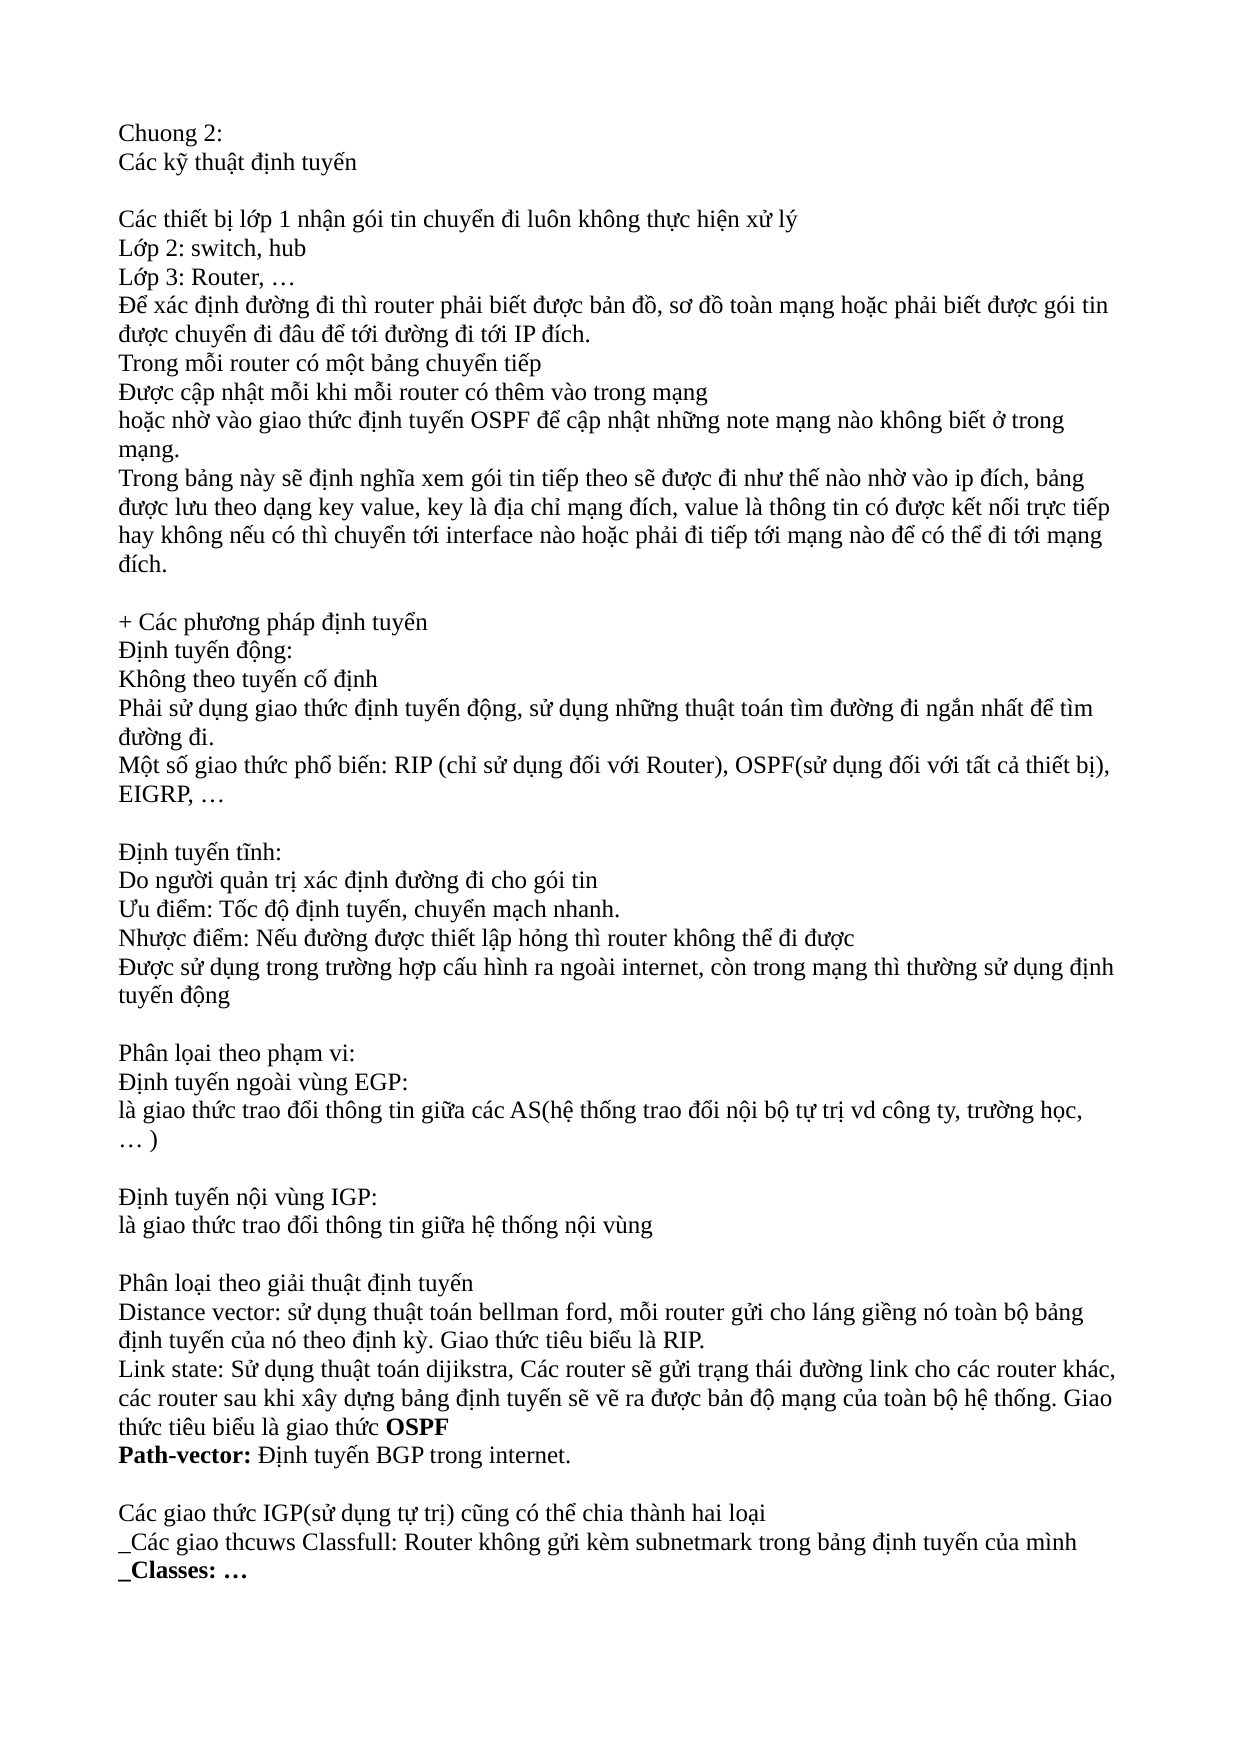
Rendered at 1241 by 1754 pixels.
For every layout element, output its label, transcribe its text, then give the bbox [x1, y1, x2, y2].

text hoặc nhờ vào giao thức định tuyến OSPF để cập nhật những note mạng nào không biết ở trong mạng. [118, 406, 1122, 463]
text Distance vector: sử dụng thuật toán bellman ford, mỗi router gửi cho láng giềng nó toàn bộ bảng định tuyến của nó theo định kỳ. Giao thức tiêu biểu là RIP. [118, 1297, 1122, 1354]
text Định tuyến ngoài vùng EGP: [118, 1067, 1122, 1096]
text Một số giao thức phổ biến: RIP (chỉ sử dụng đối với Router), OSPF(sử dụng đối với tất cả thiết bị), EIGRP, … [118, 751, 1122, 808]
text Định tuyến động: [118, 636, 1122, 664]
text Định tuyến tĩnh: [118, 837, 1122, 866]
text Nhược điểm: Nếu đường được thiết lập hỏng thì router không thể đi được [118, 923, 1122, 952]
text Định tuyến nội vùng IGP: [118, 1182, 1122, 1211]
text Phải sử dụng giao thức định tuyến động, sử dụng những thuật toán tìm đường đi ngắn nhất để tìm đường đi. [118, 693, 1122, 751]
text Không theo tuyến cố định [118, 664, 1122, 693]
text Để xác định đường đi thì router phải biết được bản đồ, sơ đồ toàn mạng hoặc phải biết được gói tin được chuyển đi đâu để tới đường đi tới IP đích. [118, 291, 1122, 348]
text Ưu điểm: Tốc độ định tuyến, chuyển mạch nhanh. [118, 894, 1122, 923]
text Các thiết bị lớp 1 nhận gói tin chuyển đi luôn không thực hiện xử lý [118, 204, 1122, 233]
text là giao thức trao đổi thông tin giữa hệ thống nội vùng [118, 1211, 1122, 1239]
text Trong bảng này sẽ định nghĩa xem gói tin tiếp theo sẽ được đi như thế nào nhờ vào ip đích, bảng được lưu theo dạng key value, key là địa chỉ mạng đích, value là thông tin có được kết nối trực tiếp hay không nếu có thì chuyển tới interface nào hoặc phải đi tiếp tới mạng nào để có thể đi tới mạng đích. [118, 463, 1122, 578]
text là giao thức trao đổi thông tin giữa các AS(hệ thống trao đổi nội bộ tự trị vd công ty, trường học, … ) [118, 1096, 1122, 1153]
text Link state: Sử dụng thuật toán dijikstra, Các router sẽ gửi trạng thái đường link cho các router khác, các router sau khi xây dựng bảng định tuyến sẽ vẽ ra được bản độ mạng của toàn bộ hệ thống. Giao thức tiêu biểu là giao thức OSPF [118, 1354, 1122, 1441]
text Được sử dụng trong trường hợp cấu hình ra ngoài internet, còn trong mạng thì thường sử dụng định tuyến động [118, 952, 1122, 1009]
text _Các giao thcuws Classfull: Router không gửi kèm subnetmark trong bảng định tuyến của mình [118, 1527, 1122, 1556]
text Phân loại theo giải thuật định tuyến [118, 1268, 1122, 1297]
text Do người quản trị xác định đường đi cho gói tin [118, 866, 1122, 894]
text Các kỹ thuật định tuyến [118, 147, 1122, 176]
text Lớp 3: Router, … [118, 262, 1122, 291]
text Phân lọai theo phạm vi: [118, 1038, 1122, 1067]
text Trong mỗi router có một bảng chuyển tiếp [118, 348, 1122, 377]
text _Classes: … [118, 1556, 1122, 1584]
text Path-vector: Định tuyến BGP trong internet. [118, 1441, 1122, 1469]
text Lớp 2: switch, hub [118, 233, 1122, 262]
text Được cập nhật mỗi khi mỗi router có thêm vào trong mạng [118, 377, 1122, 406]
text Chuong 2: [118, 118, 1122, 147]
text + Các phương pháp định tuyển [118, 607, 1122, 636]
text Các giao thức IGP(sử dụng tự trị) cũng có thể chia thành hai loại [118, 1498, 1122, 1527]
